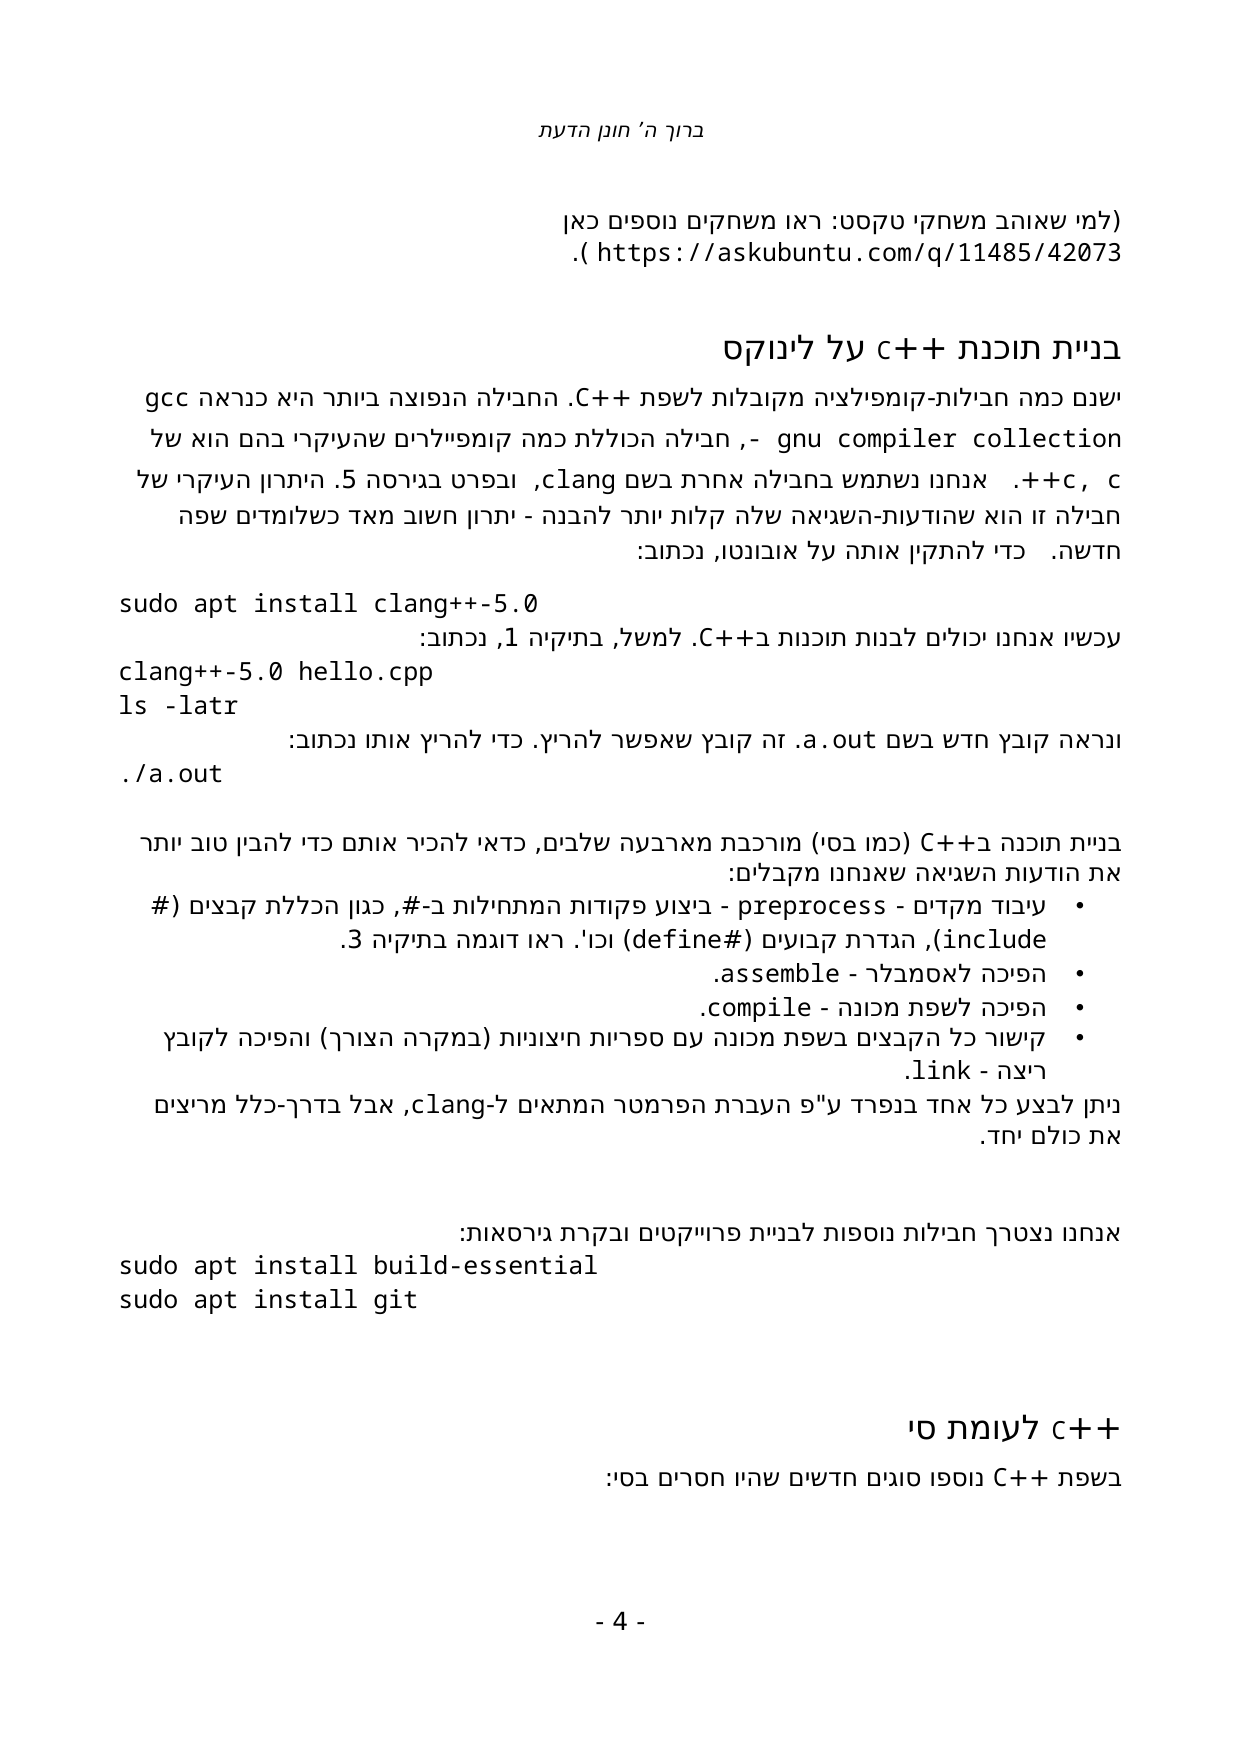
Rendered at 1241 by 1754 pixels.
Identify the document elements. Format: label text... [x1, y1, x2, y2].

text עכשיו אנחנו יכולים לבנות תוכנות ב++C. למשל, בתיקיה 1, נכתוב: [118, 620, 1122, 654]
text ./a.out [118, 756, 1122, 790]
text בניית תוכנה ב++C (כמו בסי) מורכבת מארבעה שלבים, כדאי להכיר אותם כדי להבין טוב יותר את הודעות השגיאה שאנחנו מקבלים: [118, 824, 1122, 887]
list הפיכה לאסמבלר - assemble. [118, 956, 1084, 989]
list עיבוד מקדים - preprocess - ביצוע פקודות המתחילות ב-#, כגון הכללת קבצים (#include), הגדרת קבועים (#define) וכו'. ראו דוגמה בתיקיה 3. [118, 887, 1084, 956]
text ls -latr [118, 688, 1122, 722]
list קישור כל הקבצים בשפת מכונה עם ספריות חיצוניות (במקרה הצורך) והפיכה לקובץ ריצה - link. [118, 1024, 1084, 1087]
text אנחנו נצטרך חבילות נוספות לבניית פרוייקטים ובקרת גירסאות: [118, 1218, 1122, 1247]
text ונראה קובץ חדש בשם a.out. זה קובץ שאפשר להריץ. כדי להריץ אותו נכתוב: [118, 722, 1122, 756]
text clang++-5.0 hello.cpp [118, 654, 1122, 688]
text sudo apt install clang++-5.0 [118, 586, 1122, 620]
list הפיכה לשפת מכונה - compile. [118, 989, 1084, 1024]
text sudo apt install git [118, 1281, 1122, 1316]
text ניתן לבצע כל אחד בנפרד ע"פ העברת הפרמטר המתאים ל-clang, אבל בדרך-כלל מריצים את כולם יחד. [118, 1087, 1122, 1150]
subtitle ++C לעומת סי [118, 1409, 1122, 1447]
text בשפת ++C נוספו סוגים חדשים שהיו חסרים בסי: [118, 1460, 1122, 1494]
text sudo apt install build-essential [118, 1247, 1122, 1281]
subtitle בניית תוכנת ++C על לינוקס [118, 328, 1122, 367]
text ישנם כמה חבילות-קומפילציה מקובלות לשפת ++C. החבילה הנפוצה ביותר היא כנראה gcc - gnu compiler collection, חבילה הכוללת כמה קומפיילרים שהעיקרי בהם הוא של c, c++. אנחנו נשתמש בחבילה אחרת בשם clang, ובפרט בגירסה 5. היתרון העיקרי של חבילה זו הוא שהודעות-השגיאה שלה קלות יותר להבנה - יתרון חשוב מאד כשלומדים שפה חדשה. כדי להתקין אותה על אובונטו, נכתוב: [118, 379, 1122, 565]
text (למי שאוהב משחקי טקסט: ראו משחקים נוספים כאן https://askubuntu.com/q/11485/42073 ). [118, 206, 1122, 269]
